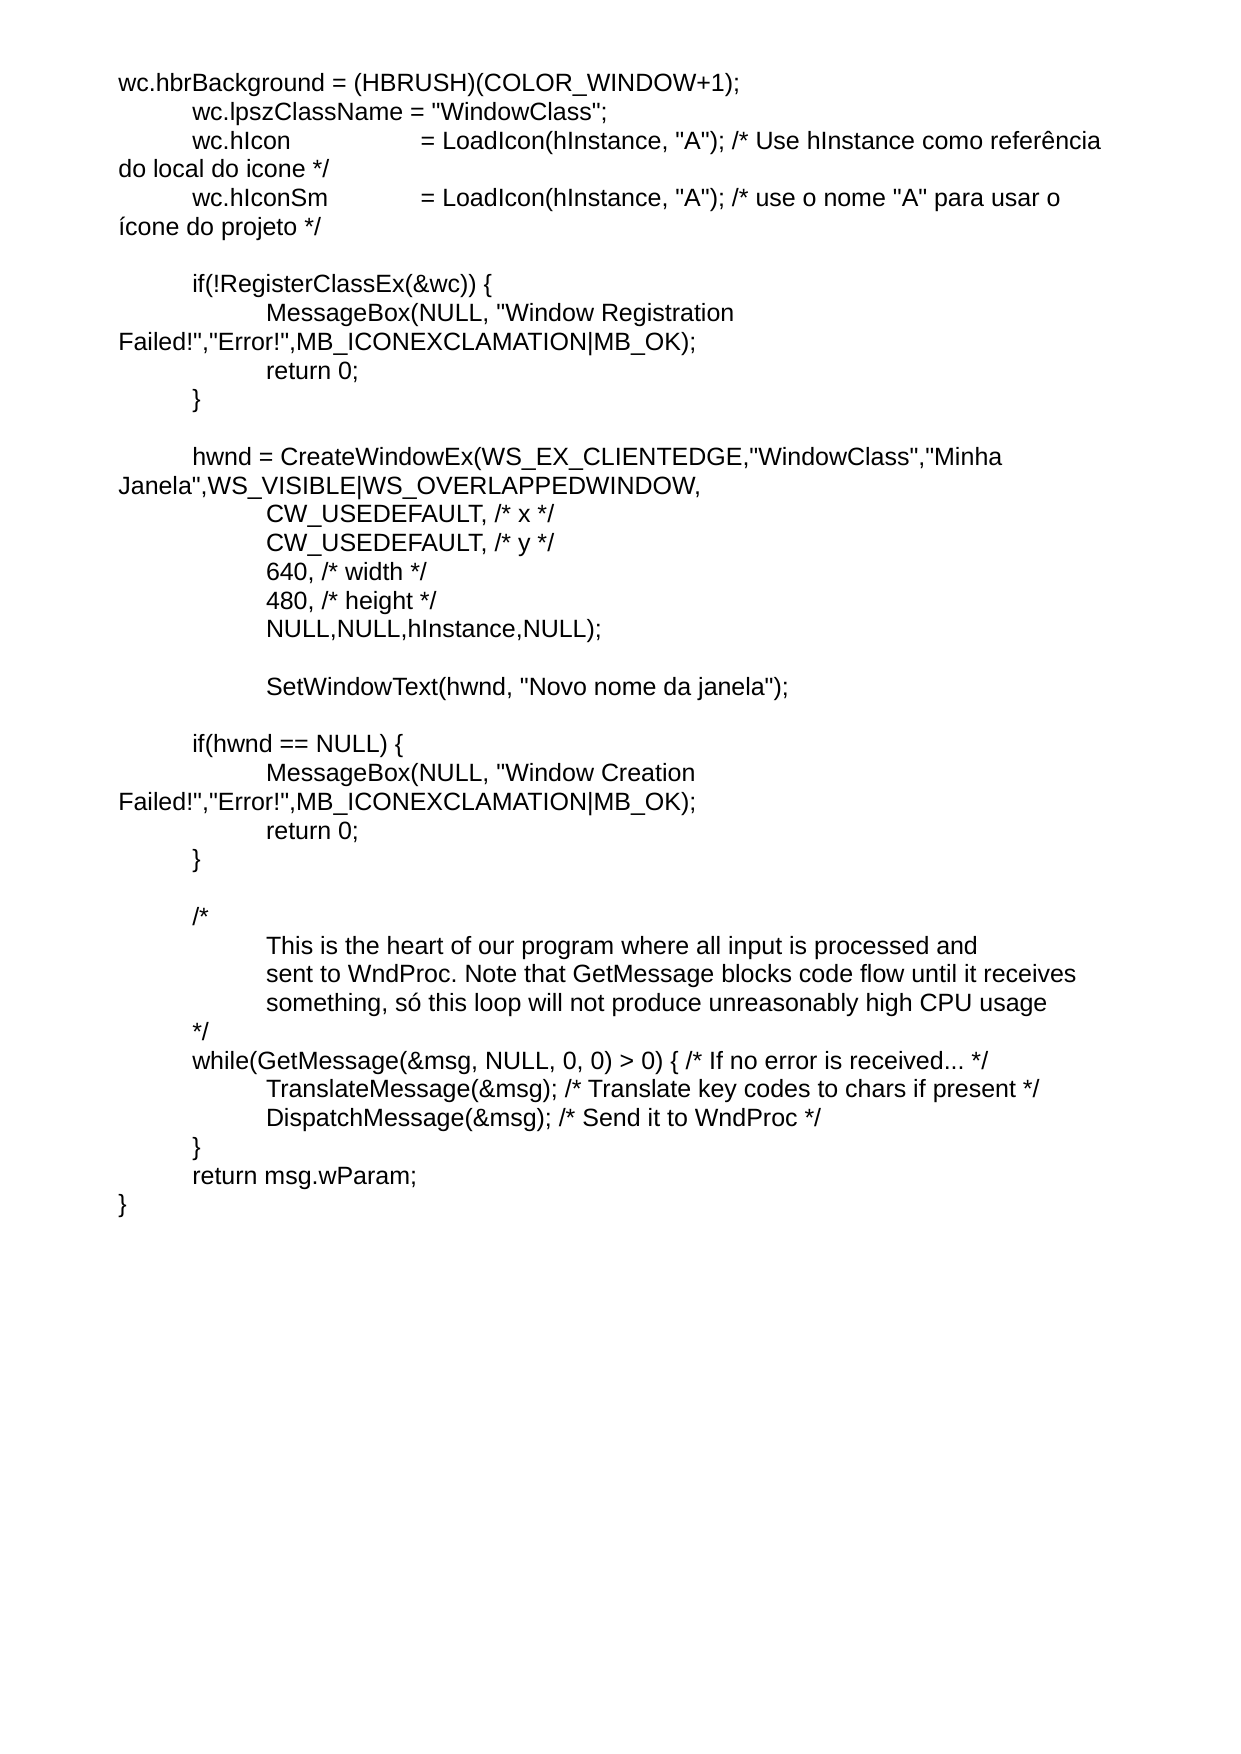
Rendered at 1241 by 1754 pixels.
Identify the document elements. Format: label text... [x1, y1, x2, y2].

text } [118, 1189, 1122, 1218]
text wc.hIcon = LoadIcon(hInstance, "A"); /* Use hInstance como referência do local do icone */ [118, 126, 1122, 183]
text TranslateMessage(&msg); /* Translate key codes to chars if present */ [118, 1074, 1122, 1103]
text return 0; [118, 356, 1122, 384]
text sent to WndProc. Note that GetMessage blocks code flow until it receives something, só this loop will not produce unreasonably high CPU usage [118, 959, 1122, 1017]
text wc.hbrBackground = (HBRUSH)(COLOR_WINDOW+1); [118, 68, 1122, 97]
text SetWindowText(hwnd, "Novo nome da janela"); [118, 672, 1122, 701]
text hwnd = CreateWindowEx(WS_EX_CLIENTEDGE,"WindowClass","Minha Janela",WS_VISIBLE|WS_OVERLAPPEDWINDOW, [118, 442, 1122, 499]
text MessageBox(NULL, "Window Creation Failed!","Error!",MB_ICONEXCLAMATION|MB_OK); [118, 758, 1122, 816]
text return 0; [118, 816, 1122, 844]
text if(hwnd == NULL) { [118, 729, 1122, 758]
text */ [118, 1017, 1122, 1046]
text } [118, 844, 1122, 873]
text 480, /* height */ [118, 586, 1122, 614]
text CW_USEDEFAULT, /* y */ [118, 528, 1122, 557]
text wc.lpszClassName = "WindowClass"; [118, 97, 1122, 126]
text 640, /* width */ [118, 557, 1122, 586]
text } [118, 1132, 1122, 1161]
text /* [118, 902, 1122, 931]
text if(!RegisterClassEx(&wc)) { [118, 269, 1122, 298]
text return msg.wParam; [118, 1161, 1122, 1189]
text CW_USEDEFAULT, /* x */ [118, 499, 1122, 528]
text NULL,NULL,hInstance,NULL); [118, 614, 1122, 643]
text } [118, 384, 1122, 413]
text DispatchMessage(&msg); /* Send it to WndProc */ [118, 1103, 1122, 1132]
text wc.hIconSm = LoadIcon(hInstance, "A"); /* use o nome "A" para usar o ícone do projeto */ [118, 183, 1122, 241]
text MessageBox(NULL, "Window Registration Failed!","Error!",MB_ICONEXCLAMATION|MB_OK); [118, 298, 1122, 356]
text while(GetMessage(&msg, NULL, 0, 0) > 0) { /* If no error is received... */ [118, 1046, 1122, 1074]
text This is the heart of our program where all input is processed and [118, 931, 1122, 959]
